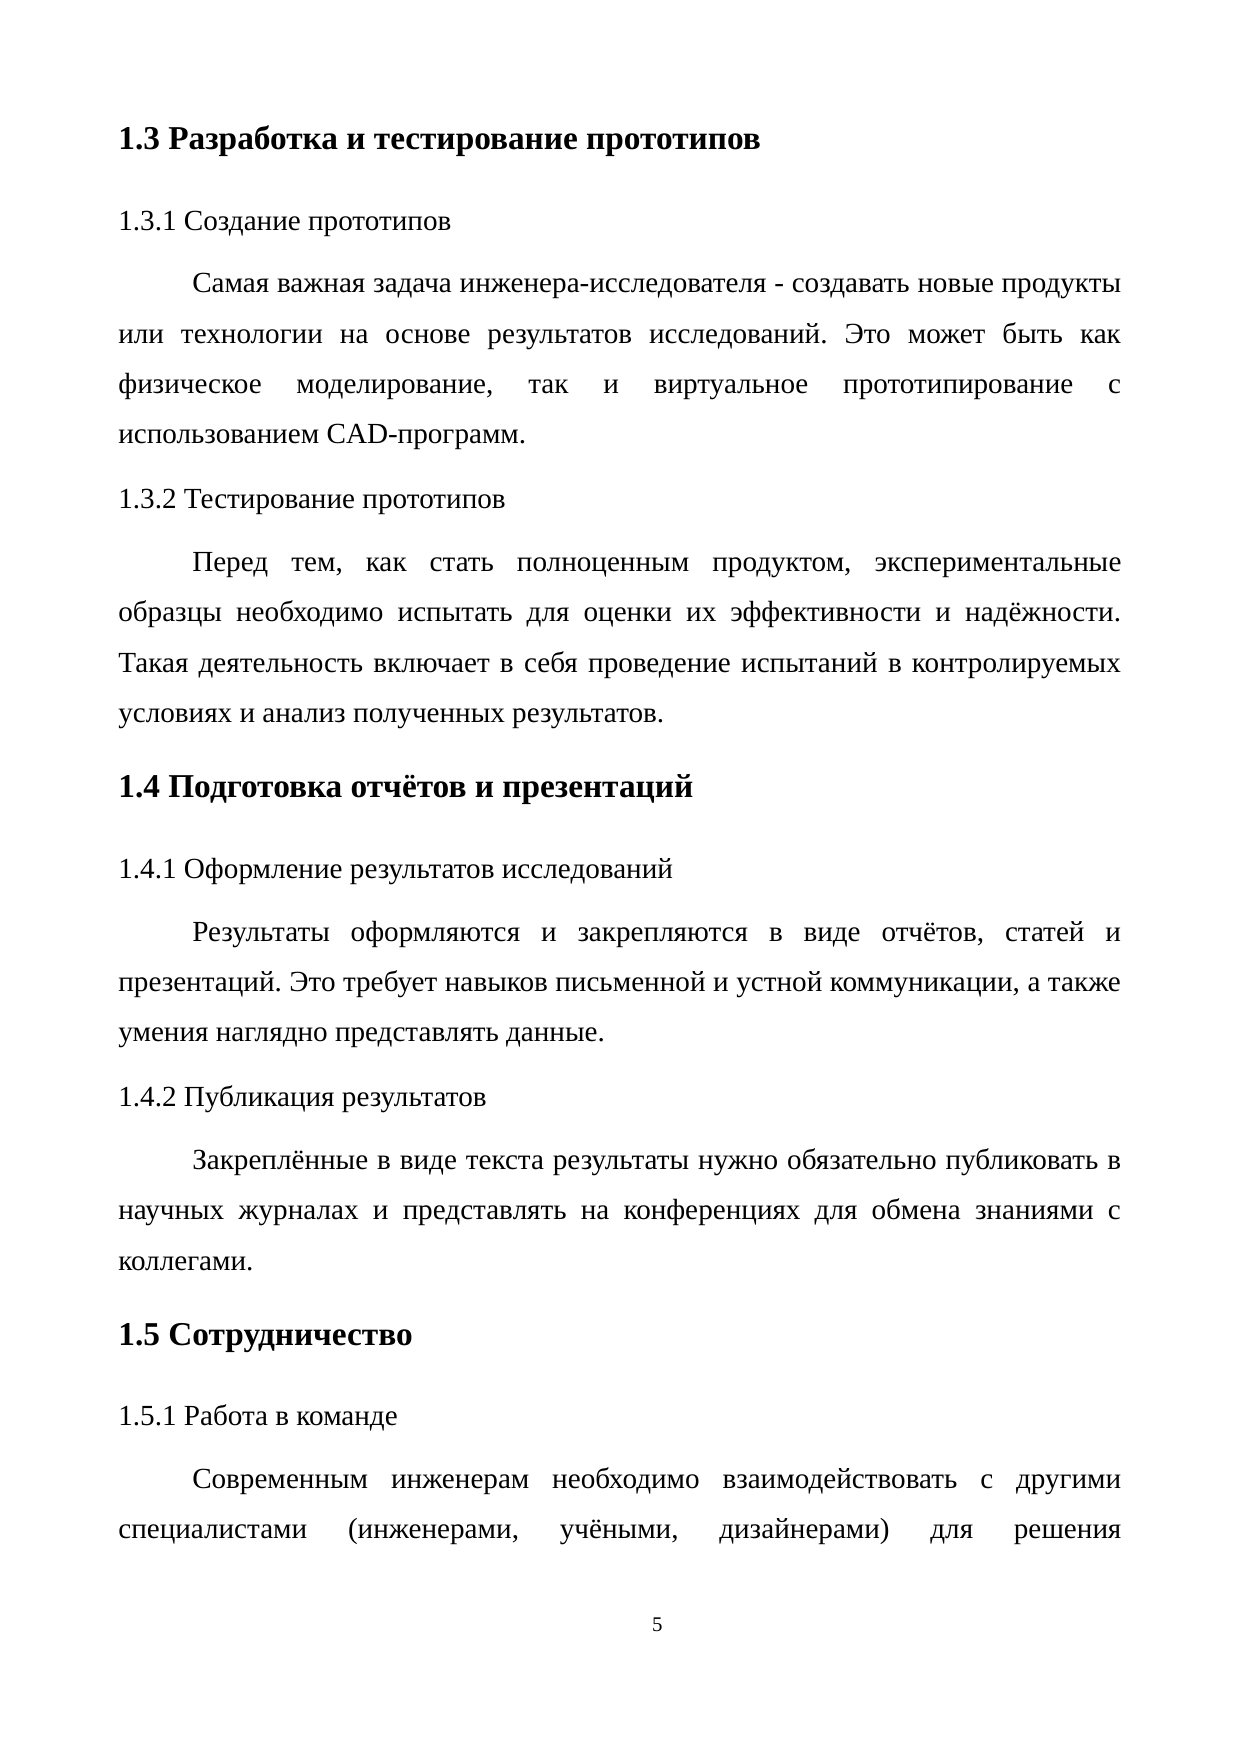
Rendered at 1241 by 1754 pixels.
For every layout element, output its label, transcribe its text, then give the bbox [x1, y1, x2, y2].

subtitle Разработка и тестирование прототипов [118, 118, 1122, 156]
subtitle Оформление результатов исследований [118, 851, 1122, 884]
subtitle Работа в команде [118, 1398, 1122, 1432]
text Результаты оформляются и закрепляются в виде отчётов, статей и презентаций. Это требует навыков письменной и устной коммуникации, а также умения наглядно представлять данные. [118, 914, 1122, 1048]
subtitle Тестирование прототипов [118, 481, 1122, 515]
text Самая важная задача инженера-исследователя - создавать новые продукты или технологии на основе результатов исследований. Это может быть как физическое моделирование, так и виртуальное прототипирование с использованием CAD-программ. [118, 266, 1122, 450]
subtitle Подготовка отчётов и презентаций [118, 766, 1122, 804]
subtitle Публикация результатов [118, 1079, 1122, 1113]
subtitle Создание прототипов [118, 203, 1122, 236]
text Закреплённые в виде текста результаты нужно обязательно публиковать в научных журналах и представлять на конференциях для обмена знаниями с коллегами. [118, 1142, 1122, 1276]
subtitle Сотрудничество [118, 1314, 1122, 1352]
text Современным инженерам необходимо взаимодействовать с другими специалистами (инженерами, учёными, дизайнерами) для решения [118, 1461, 1122, 1545]
text Перед тем, как стать полноценным продуктом, экспериментальные образцы необходимо испытать для оценки их эффективности и надёжности. Такая деятельность включает в себя проведение испытаний в контролируемых условиях и анализ полученных результатов. [118, 544, 1122, 729]
